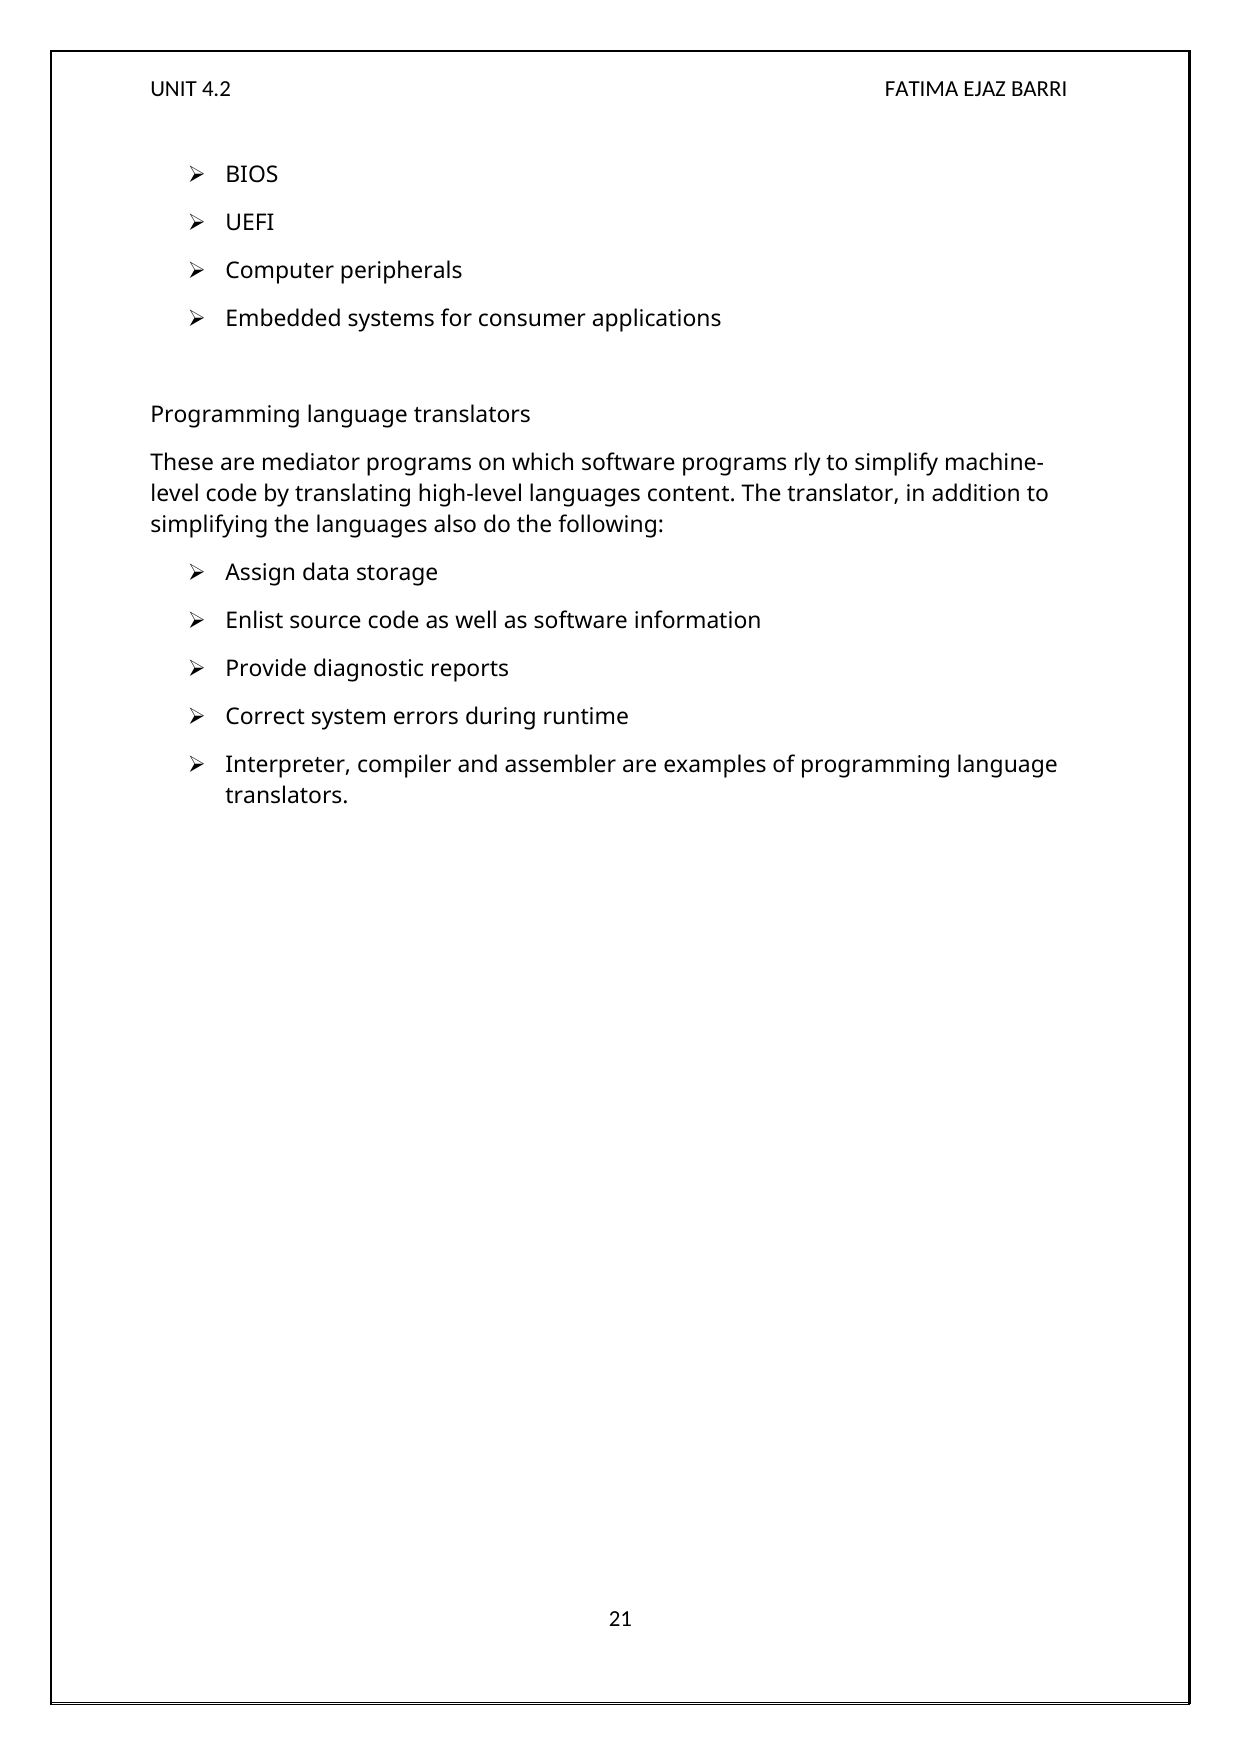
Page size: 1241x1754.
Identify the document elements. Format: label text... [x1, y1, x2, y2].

list Interpreter, compiler and assembler are examples of programming language translators. [188, 748, 1090, 810]
list Provide diagnostic reports [188, 652, 1090, 683]
list Embedded systems for consumer applications [188, 302, 1090, 333]
text These are mediator programs on which software programs rly to simplify machine-level code by translating high-level languages content. The translator, in addition to simplifying the languages also do the following: [150, 446, 1090, 539]
text Programming language translators [150, 398, 1090, 429]
list Enlist source code as well as software information [188, 604, 1090, 635]
list BIOS [188, 158, 1090, 189]
list Correct system errors during runtime [188, 700, 1090, 731]
list UEFI [188, 206, 1090, 237]
list Computer peripherals [188, 254, 1090, 285]
list Assign data storage [188, 556, 1090, 587]
